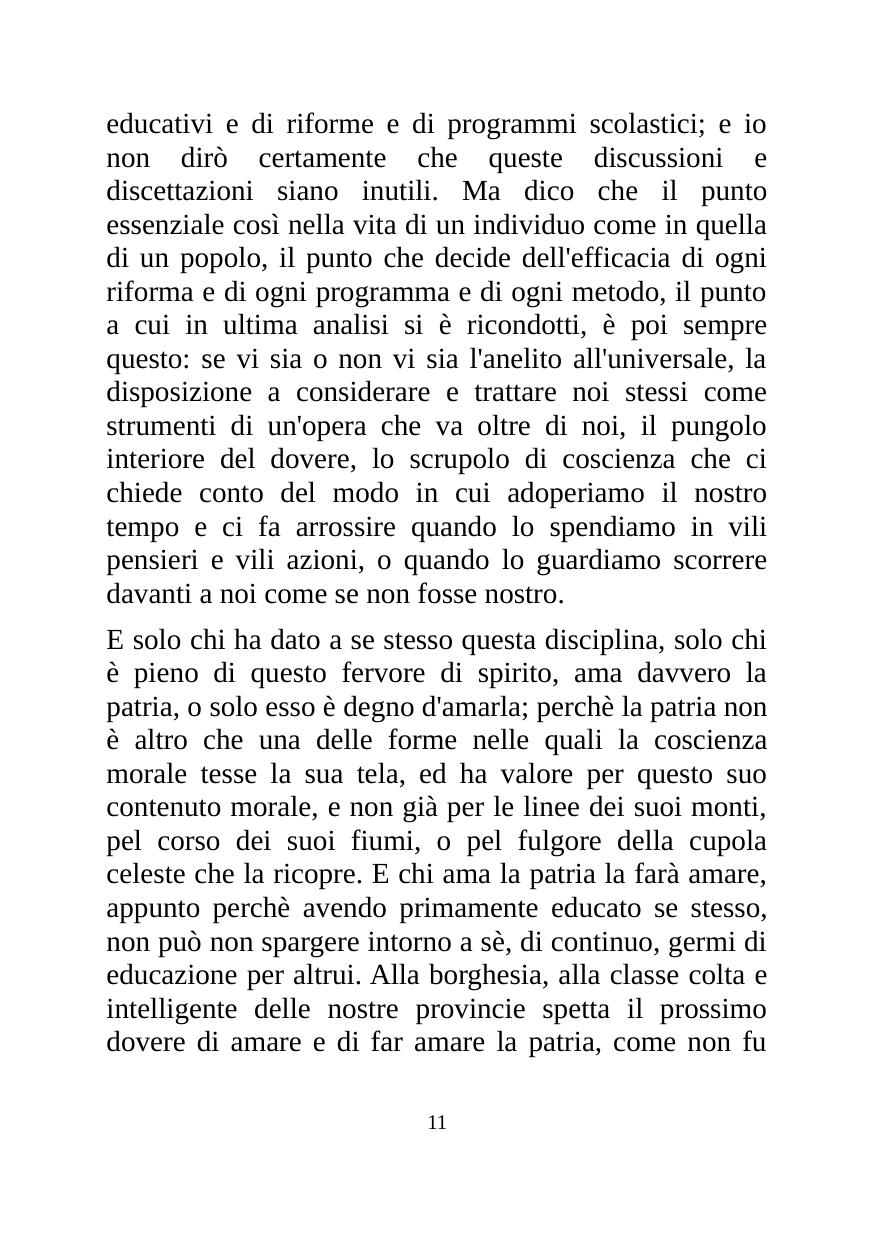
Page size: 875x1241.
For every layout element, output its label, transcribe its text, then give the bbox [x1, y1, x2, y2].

text educativi e di riforme e di programmi scolastici; e io non dirò certamente che queste discussioni e discettazioni siano inutili. Ma dico che il punto essenziale così nella vita di un individuo come in quella di un popolo, il punto che decide dell'efficacia di ogni riforma e di ogni programma e di ogni metodo, il punto a cui in ultima analisi si è ricondotti, è poi sempre questo: se vi sia o non vi sia l'anelito all'universale, la disposizione a considerare e trattare noi stessi come strumenti di un'opera che va oltre di noi, il pungolo interiore del dovere, lo scrupolo di coscienza che ci chiede conto del modo in cui adoperiamo il nostro tempo e ci fa arrossire quando lo spendiamo in vili pensieri e vili azioni, o quando lo guardiamo scorrere davanti a noi come se non fosse nostro. [106, 106, 768, 609]
text E solo chi ha dato a se stesso questa disciplina, solo chi è pieno di questo fervore di spirito, ama davvero la patria, o solo esso è degno d'amarla; perchè la patria non è altro che una delle forme nelle quali la coscienza morale tesse la sua tela, ed ha valore per questo suo contenuto morale, e non già per le linee dei suoi monti, pel corso dei suoi fiumi, o pel fulgore della cupola celeste che la ricopre. E chi ama la patria la farà amare, appunto perchè avendo primamente educato se stesso, non può non spargere intorno a sè, di continuo, germi di educazione per altrui. Alla borghesia, alla classe colta e intelligente delle nostre provincie spetta il prossimo dovere di amare e di far amare la patria, come non fu [106, 622, 768, 1058]
